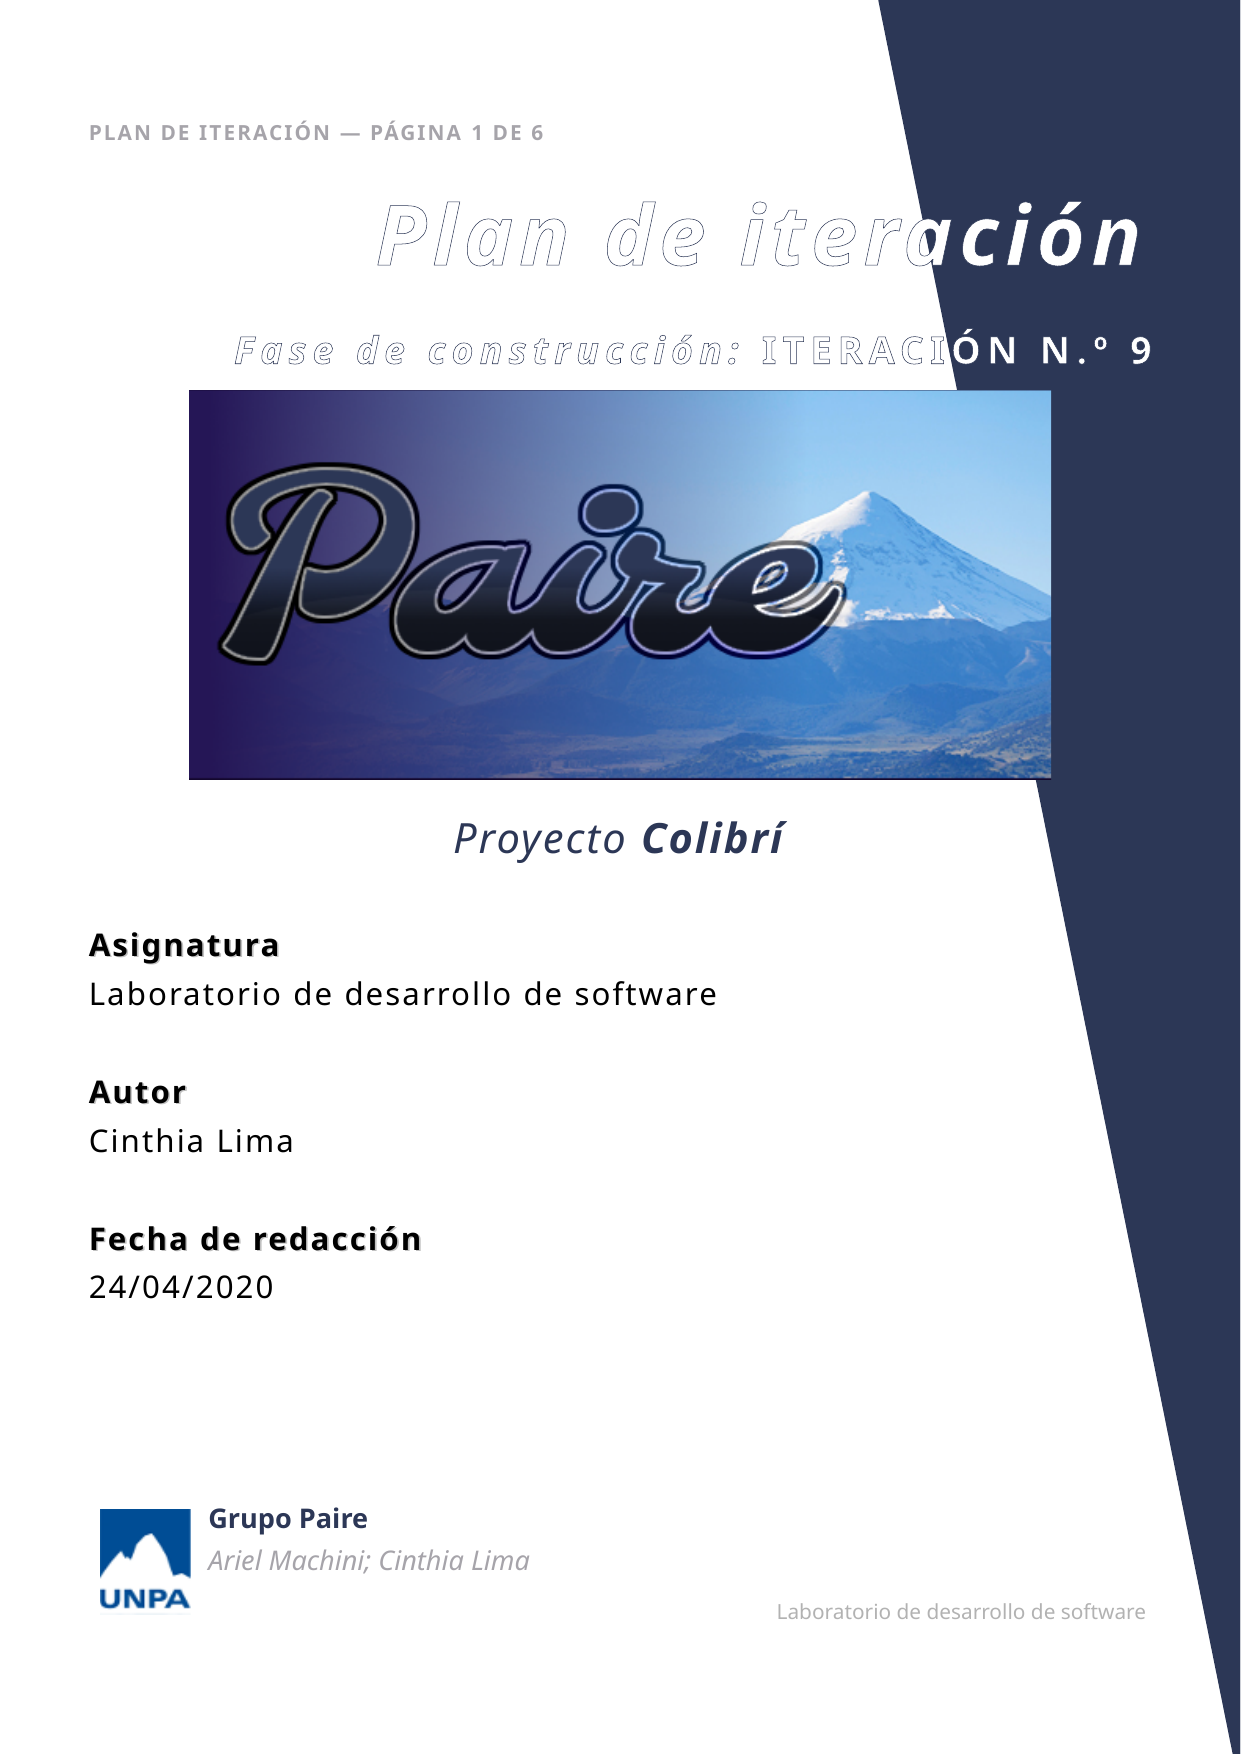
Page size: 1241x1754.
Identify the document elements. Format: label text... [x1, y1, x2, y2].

text Fase de construcción: ITERACIÓN N.º 9 [88, 324, 953, 375]
text Proyecto Colibrí [88, 808, 1052, 865]
picture [189, 390, 1052, 780]
text Cinthia Lima [88, 1118, 1112, 1161]
text Laboratorio de desarrollo de software [88, 972, 1082, 1014]
text Asignatura [88, 923, 1073, 965]
text Autor [88, 1069, 1102, 1112]
text Fecha de redacción [88, 1216, 1132, 1259]
text 24/04/2020 [88, 1265, 1142, 1308]
text Plan de iteración [88, 176, 936, 289]
picture [100, 1509, 191, 1615]
